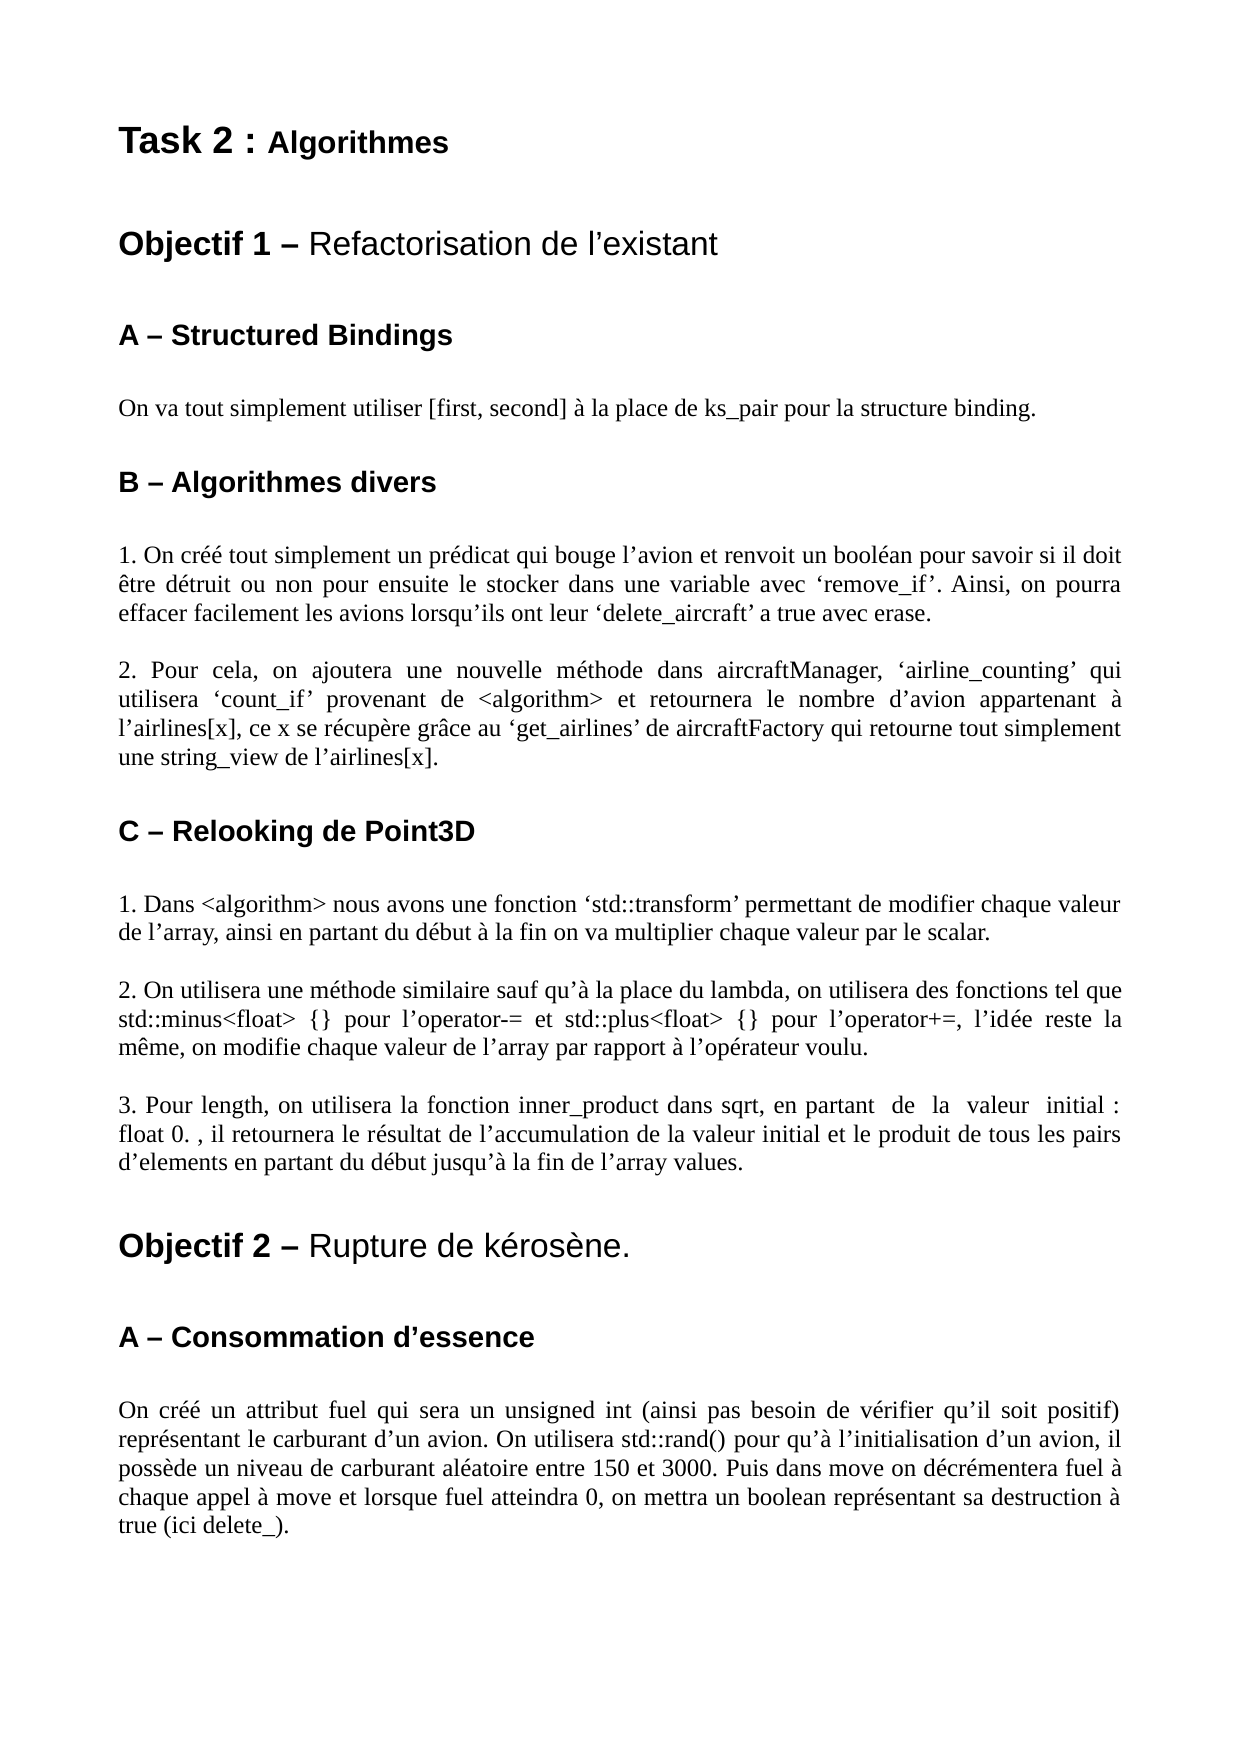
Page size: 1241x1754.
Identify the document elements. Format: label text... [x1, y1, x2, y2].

text 2. Pour cela, on ajoutera une nouvelle méthode dans aircraftManager, ‘airline_counting’ qui utilisera ‘count_if’ provenant de <algorithm> et retournera le nombre d’avion appartenant à l’airlines[x], ce x se récupère grâce au ‘get_airlines’ de aircraftFactory qui retourne tout simplement une string_view de l’airlines[x]. [118, 655, 1122, 770]
text On va tout simplement utiliser [first, second] à la place de ks_pair pour la structure binding. [118, 393, 1122, 422]
text 1. On créé tout simplement un prédicat qui bouge l’avion et renvoit un booléan pour savoir si il doit être détruit ou non pour ensuite le stocker dans une variable avec ‘remove_if’. Ainsi, on pourra effacer facilement les avions lorsqu’ils ont leur ‘delete_aircraft’ a true avec erase. [118, 540, 1122, 627]
text 2. On utilisera une méthode similaire sauf qu’à la place du lambda, on utilisera des fonctions tel que std::minus<float> {} pour l’operator-= et std::plus<float> {} pour l’operator+=, l’idée reste la même, on modifie chaque valeur de l’array par rapport à l’opérateur voulu. [118, 975, 1122, 1061]
text 1. Dans <algorithm> nous avons une fonction ‘std::transform’ permettant de modifier chaque valeur de l’array, ainsi en partant du début à la fin on va multiplier chaque valeur par le scalar. [118, 889, 1122, 946]
subtitle C – Relooking de Point3D [118, 814, 1122, 847]
text 3. Pour length, on utilisera la fonction inner_product dans sqrt, en partant de la valeur initial : float 0. , il retournera le résultat de l’accumulation de la valeur initial et le produit de tous les pairs d’elements en partant du début jusqu’à la fin de l’array values. [118, 1090, 1122, 1176]
text On créé un attribut fuel qui sera un unsigned int (ainsi pas besoin de vérifier qu’il soit positif) représentant le carburant d’un avion. On utilisera std::rand() pour qu’à l’initialisation d’un avion, il possède un niveau de carburant aléatoire entre 150 et 3000. Puis dans move on décrémentera fuel à chaque appel à move et lorsque fuel atteindra 0, on mettra un boolean représentant sa destruction à true (ici delete_). [118, 1395, 1122, 1539]
subtitle A – Structured Bindings [118, 318, 1122, 352]
subtitle Objectif 2 – Rupture de kérosène. [118, 1226, 1122, 1264]
subtitle Objectif 1 – Refactorisation de l’existant [118, 224, 1122, 262]
subtitle Task 2 : Algorithmes [118, 118, 1122, 162]
subtitle A – Consommation d’essence [118, 1320, 1122, 1354]
subtitle B – Algorithmes divers [118, 465, 1122, 499]
